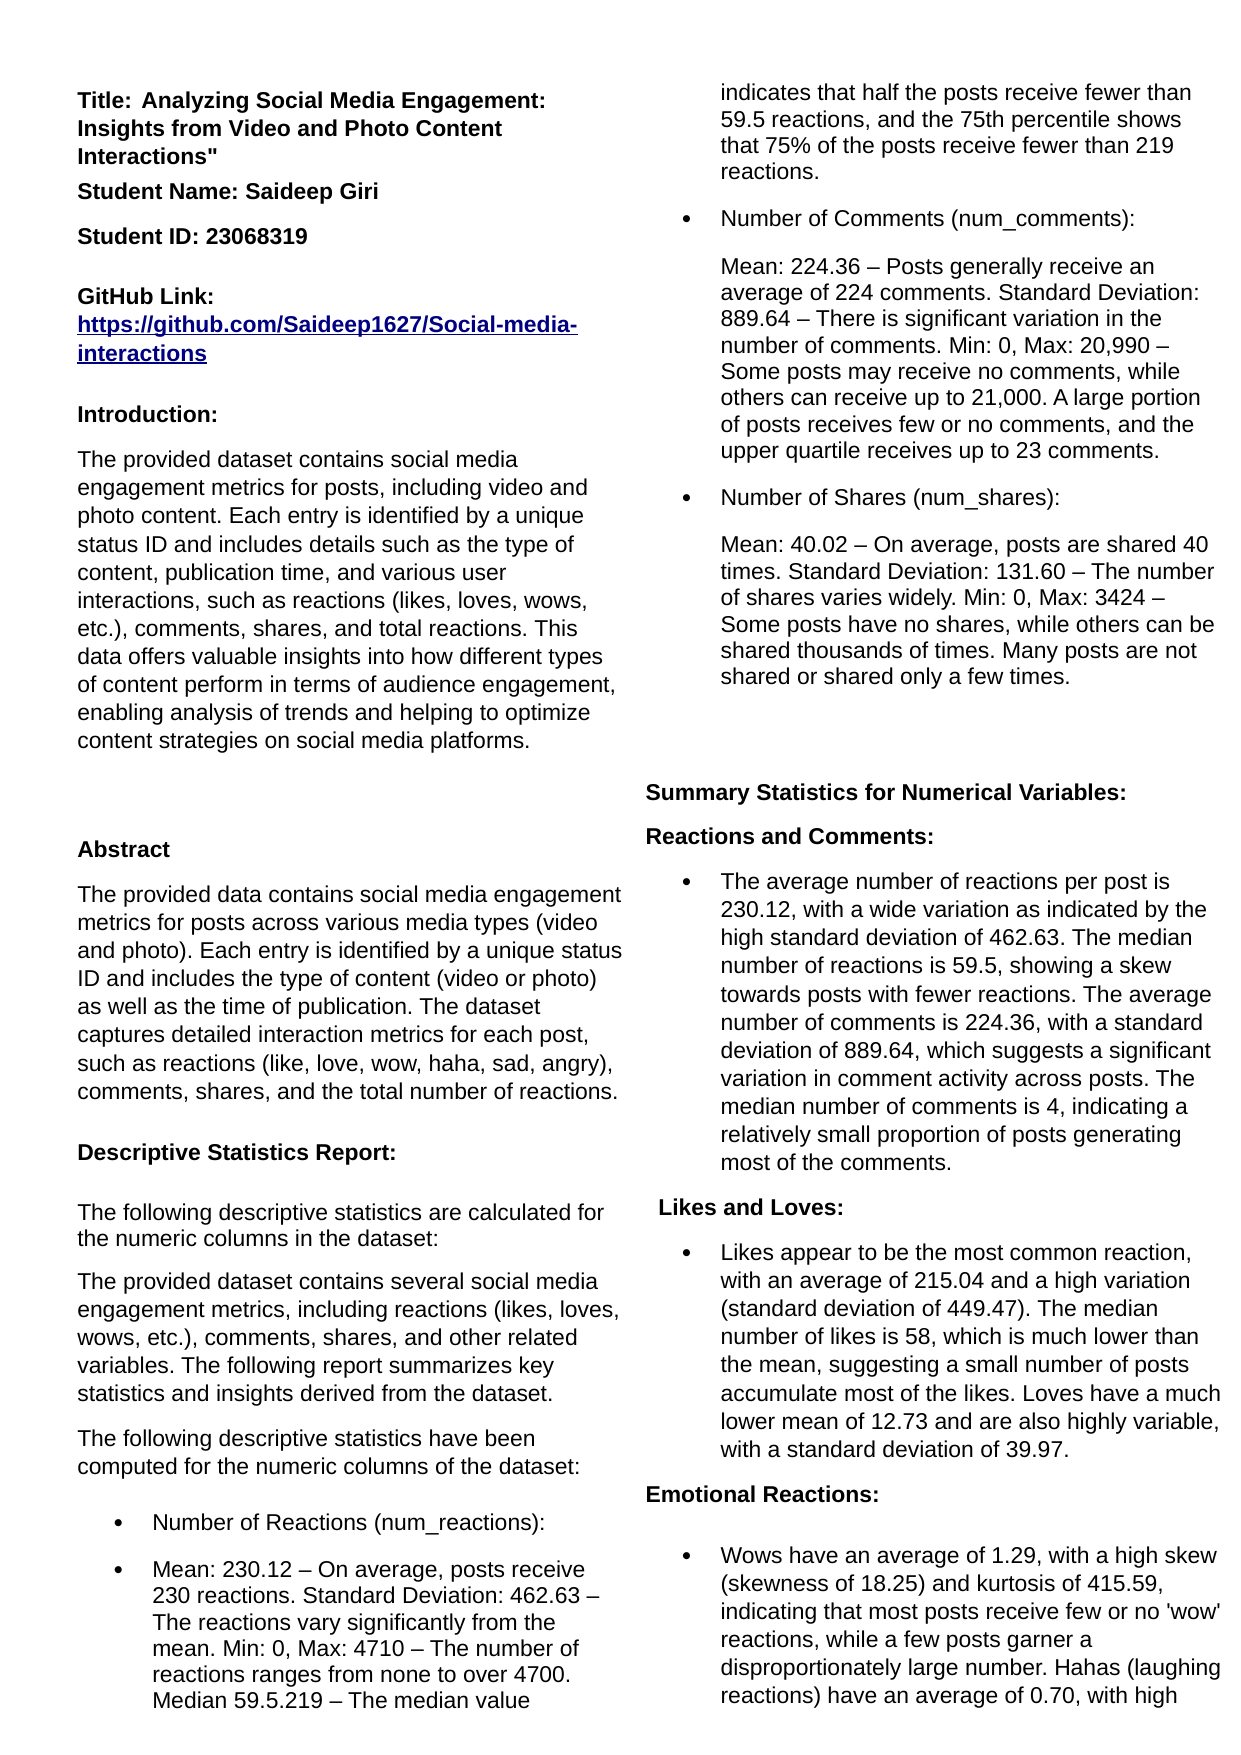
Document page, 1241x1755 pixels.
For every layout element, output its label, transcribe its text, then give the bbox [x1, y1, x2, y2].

text The provided data contains social media engagement metrics for posts across various media types (video and photo). Each entry is identified by a unique status ID and includes the type of content (video or photo) as well as the time of publication. The dataset captures detailed interaction metrics for each post, such as reactions (like, love, wow, haha, sad, angry), comments, shares, and the total number of reactions. [77, 881, 623, 1104]
list Number of Reactions (num_reactions): [114, 1508, 623, 1535]
list Mean: 230.12 – On average, posts receive 230 reactions. Standard Deviation: 462.63 – The reactions vary significantly from the mean. Min: 0, Max: 4710 – The number of reactions ranges from none to over 4700. Median 59.5.219 – The median value [114, 1556, 623, 1714]
text Mean: 224.36 – Posts generally receive an average of 224 comments. Standard Deviation: 889.64 – There is significant variation in the number of comments. Min: 0, Max: 20,990 – Some posts may receive no comments, while others can receive up to 21,000. A large portion of posts receives few or no comments, and the upper quartile receives up to 23 comments. [720, 253, 1222, 463]
subtitle Descriptive Statistics Report: [77, 1139, 623, 1165]
title Student Name: Saideep Giri [77, 178, 623, 204]
text Abstract [77, 836, 623, 862]
text Student ID: 23068319 [77, 223, 498, 249]
text Mean: 40.02 – On average, posts are shared 40 times. Standard Deviation: 131.60 – The number of shares varies widely. Min: 0, Max: 3424 – Some posts have no shares, while others can be shared thousands of times. Many posts are not shared or shared only a few times. [720, 531, 1222, 689]
list Wows have an average of 1.29, with a high skew (skewness of 18.25) and kurtosis of 415.59, indicating that most posts receive few or no 'wow' reactions, while a few posts garner a disproportionately large number. Hahas (laughing reactions) have an average of 0.70, with high [683, 1542, 1222, 1709]
text Likes and Loves: [645, 1194, 1222, 1221]
text Summary Statistics for Numerical Variables: [645, 778, 1222, 805]
list The average number of reactions per post is 230.12, with a wide variation as indicated by the high standard deviation of 462.63. The median number of reactions is 59.5, showing a skew towards posts with fewer reactions. The average number of comments is 224.36, with a standard deviation of 889.64, which suggests a significant variation in comment activity across posts. The median number of comments is 4, indicating a relatively small proportion of posts generating most of the comments. [683, 868, 1222, 1176]
text The following descriptive statistics have been computed for the numeric columns of the dataset: [77, 1425, 623, 1480]
text Emotional Reactions: [645, 1481, 1222, 1507]
list indicates that half the posts receive fewer than 59.5 reactions, and the 75th percentile shows that 75% of the posts receive fewer than 219 reactions. [683, 79, 1222, 184]
title Title: Analyzing Social Media Engagement: Insights from Video and Photo Content Interactions" [77, 87, 623, 169]
list Number of Comments (num_comments): [683, 205, 1222, 232]
text The provided dataset contains several social media engagement metrics, including reactions (likes, loves, wows, etc.), comments, shares, and other related variables. The following report summarizes key statistics and insights derived from the dataset. [77, 1268, 623, 1407]
subtitle The following descriptive statistics are calculated for the numeric columns in the dataset: [77, 1198, 623, 1251]
list Number of Shares (num_shares): [683, 484, 1222, 511]
text GitHub Link: https://github.com/Saideep1627/Social-media-interactions [77, 283, 619, 366]
list Likes appear to be the most common reaction, with an average of 215.04 and a high variation (standard deviation of 449.47). The median number of likes is 58, which is much lower than the mean, suggesting a small number of posts accumulate most of the likes. Loves have a much lower mean of 12.73 and are also highly variable, with a standard deviation of 39.97. [683, 1239, 1222, 1462]
text The provided dataset contains social media engagement metrics for posts, including video and photo content. Each entry is identified by a unique status ID and includes details such as the type of content, publication time, and various user interactions, such as reactions (likes, loves, wows, etc.), comments, shares, and total reactions. This data offers valuable insights into how different types of content perform in terms of audience engagement, enabling analysis of trends and helping to optimize content strategies on social media platforms. [77, 446, 619, 754]
subtitle Introduction: [77, 401, 623, 427]
text Reactions and Comments: [645, 823, 1222, 850]
